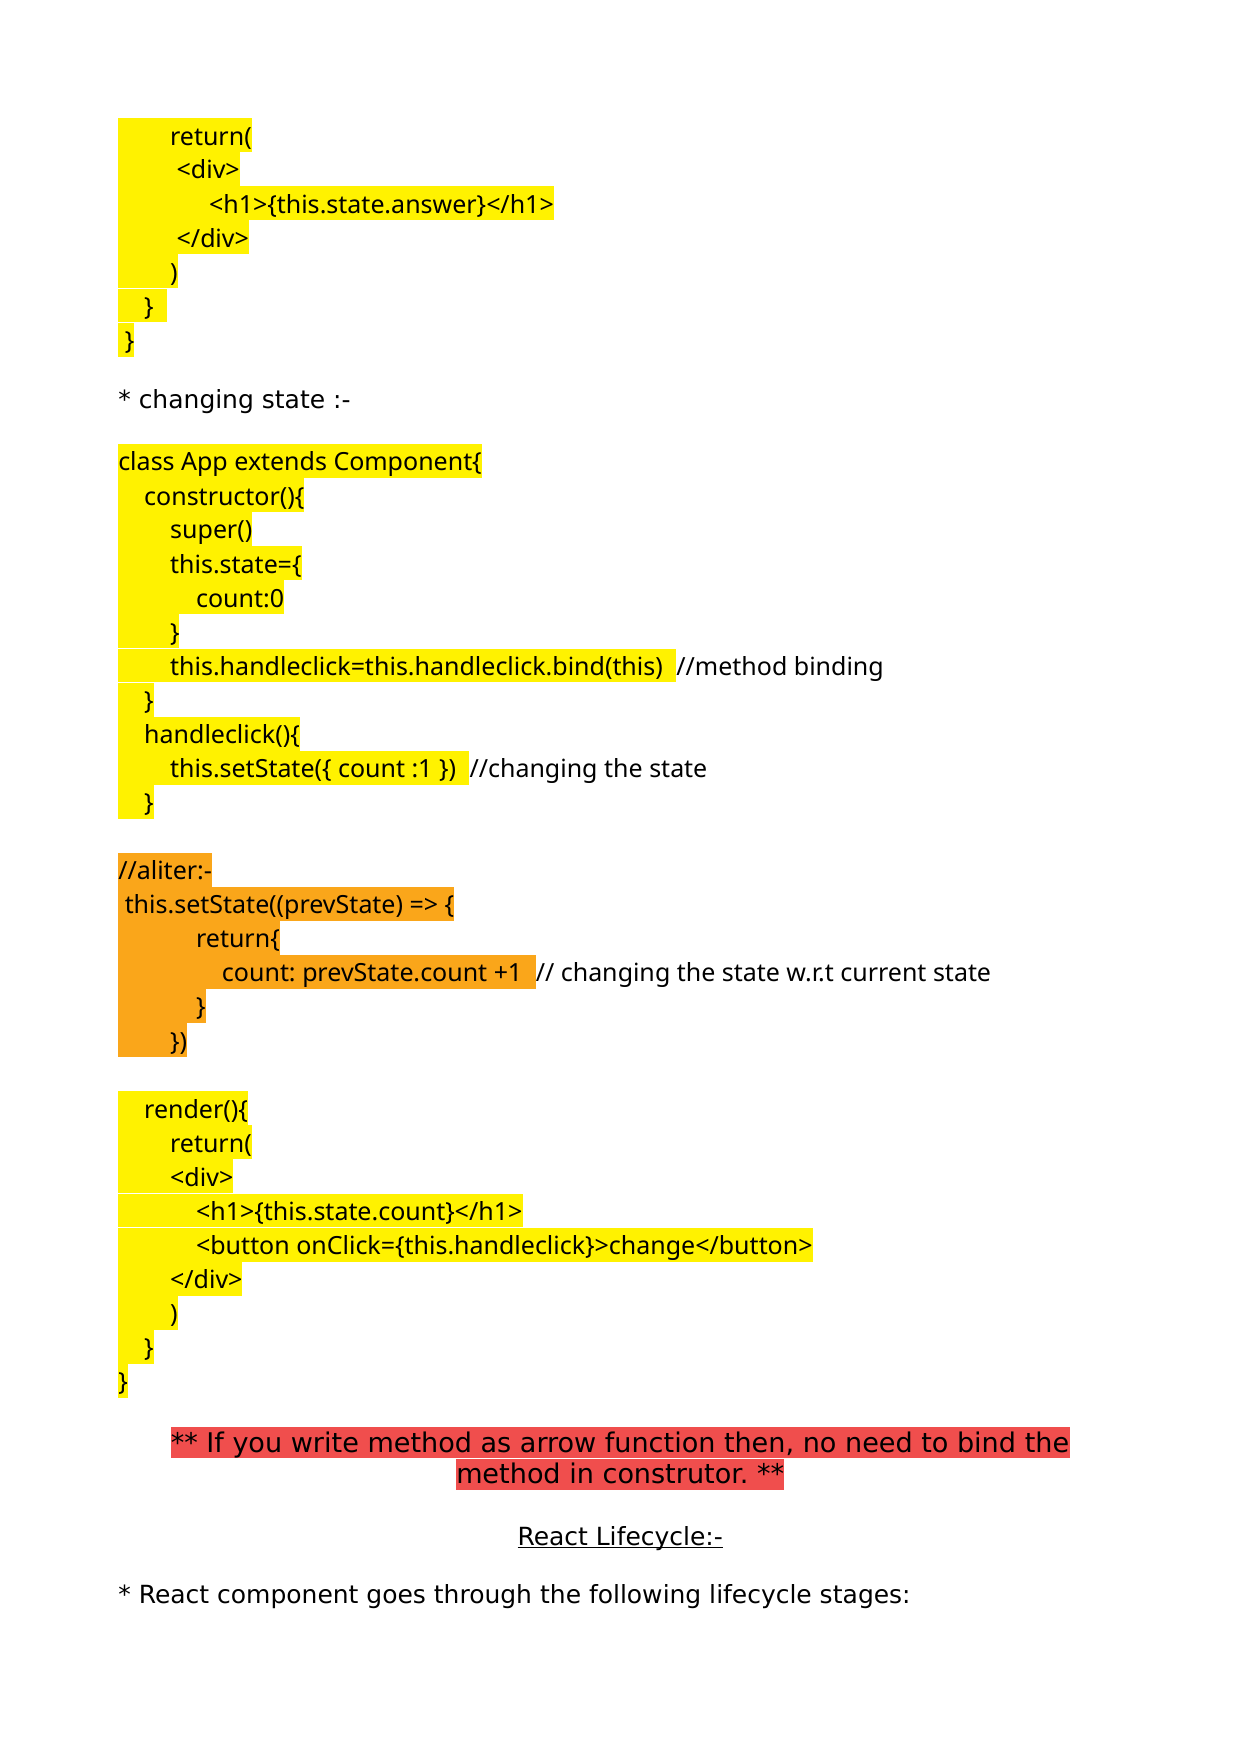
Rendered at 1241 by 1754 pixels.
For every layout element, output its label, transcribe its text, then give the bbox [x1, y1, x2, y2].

text this.state={ [118, 546, 1122, 580]
text //aliter:- [118, 853, 1122, 887]
text return( [118, 1125, 1122, 1159]
text super() [118, 512, 1122, 546]
text ) [118, 254, 1122, 288]
text } [118, 1330, 1122, 1364]
text } [118, 989, 1122, 1023]
text <h1>{this.state.count}</h1> [118, 1193, 1122, 1227]
text return{ [118, 921, 1122, 955]
text </div> [118, 220, 1122, 254]
text } [118, 288, 1122, 322]
text handleclick(){ [118, 717, 1122, 751]
text return( [118, 118, 1122, 152]
text </div> [118, 1262, 1122, 1296]
text <button onClick={this.handleclick}>change</button> [118, 1227, 1122, 1262]
text class App extends Component{ [118, 444, 1122, 478]
text render(){ [118, 1091, 1122, 1125]
text } [118, 322, 1122, 357]
text <h1>{this.state.answer}</h1> [118, 186, 1122, 220]
text * React component goes through the following lifecycle stages: [118, 1580, 1122, 1609]
text count: prevState.count +1 // changing the state w.r.t current state [118, 955, 1122, 989]
text <div> [118, 152, 1122, 186]
text } [118, 614, 1122, 648]
text } [118, 682, 1122, 717]
text }) [118, 1023, 1122, 1057]
text } [118, 785, 1122, 819]
text this.setState({ count :1 }) //changing the state [118, 751, 1122, 785]
text count:0 [118, 580, 1122, 614]
text ** If you write method as arrow function then, no need to bind the method in construtor. ** [118, 1427, 1122, 1490]
text } [118, 1364, 1122, 1398]
text this.setState((prevState) => { [118, 887, 1122, 921]
text ) [118, 1296, 1122, 1330]
text this.handleclick=this.handleclick.bind(this) //method binding [118, 648, 1122, 682]
text constructor(){ [118, 478, 1122, 512]
text <div> [118, 1159, 1122, 1193]
text * changing state :- [118, 386, 1122, 415]
text React Lifecycle:- [118, 1522, 1122, 1551]
